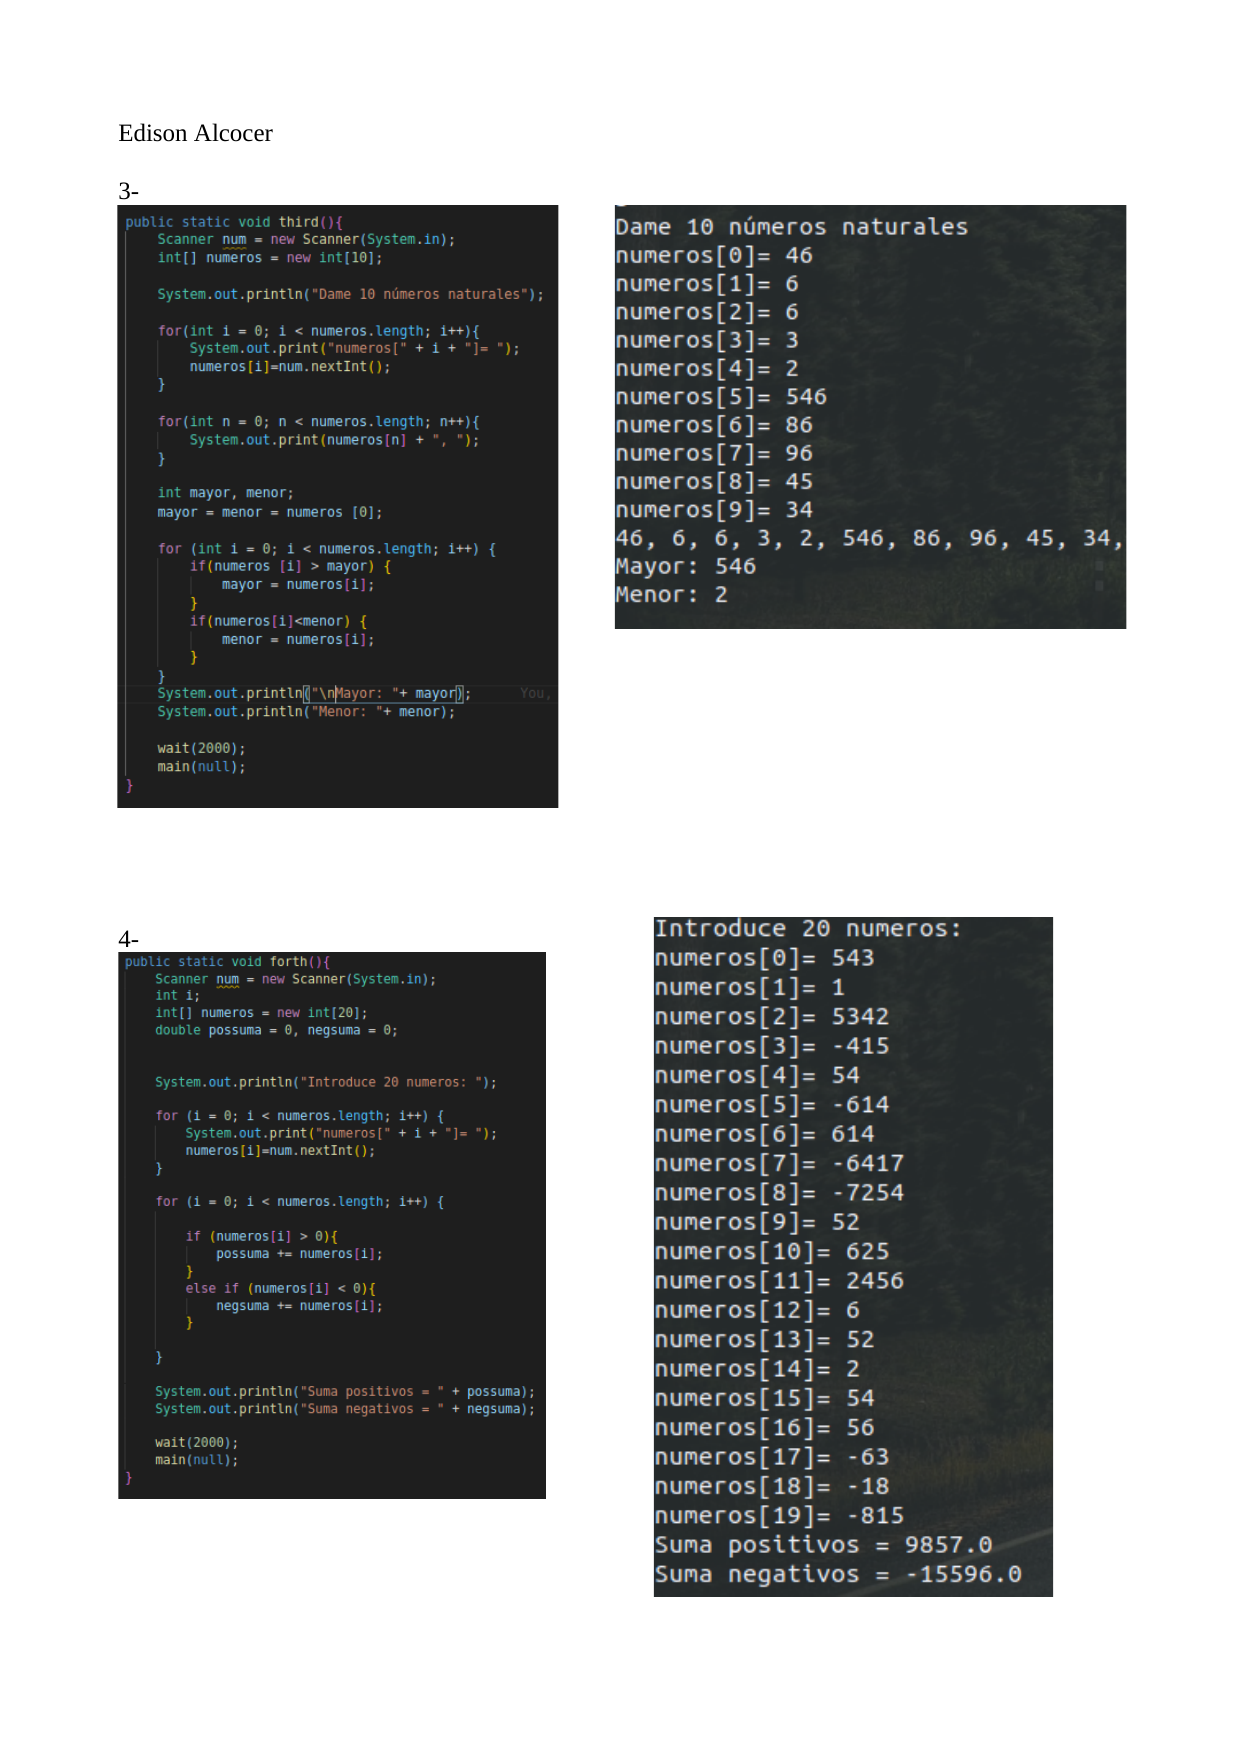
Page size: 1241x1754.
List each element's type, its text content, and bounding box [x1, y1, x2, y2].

picture [614, 205, 1127, 629]
picture [653, 917, 1054, 1597]
text 3- [118, 176, 1122, 205]
picture [117, 205, 559, 808]
text 4- [118, 924, 653, 953]
text [1054, 924, 1122, 953]
picture [118, 952, 546, 1499]
